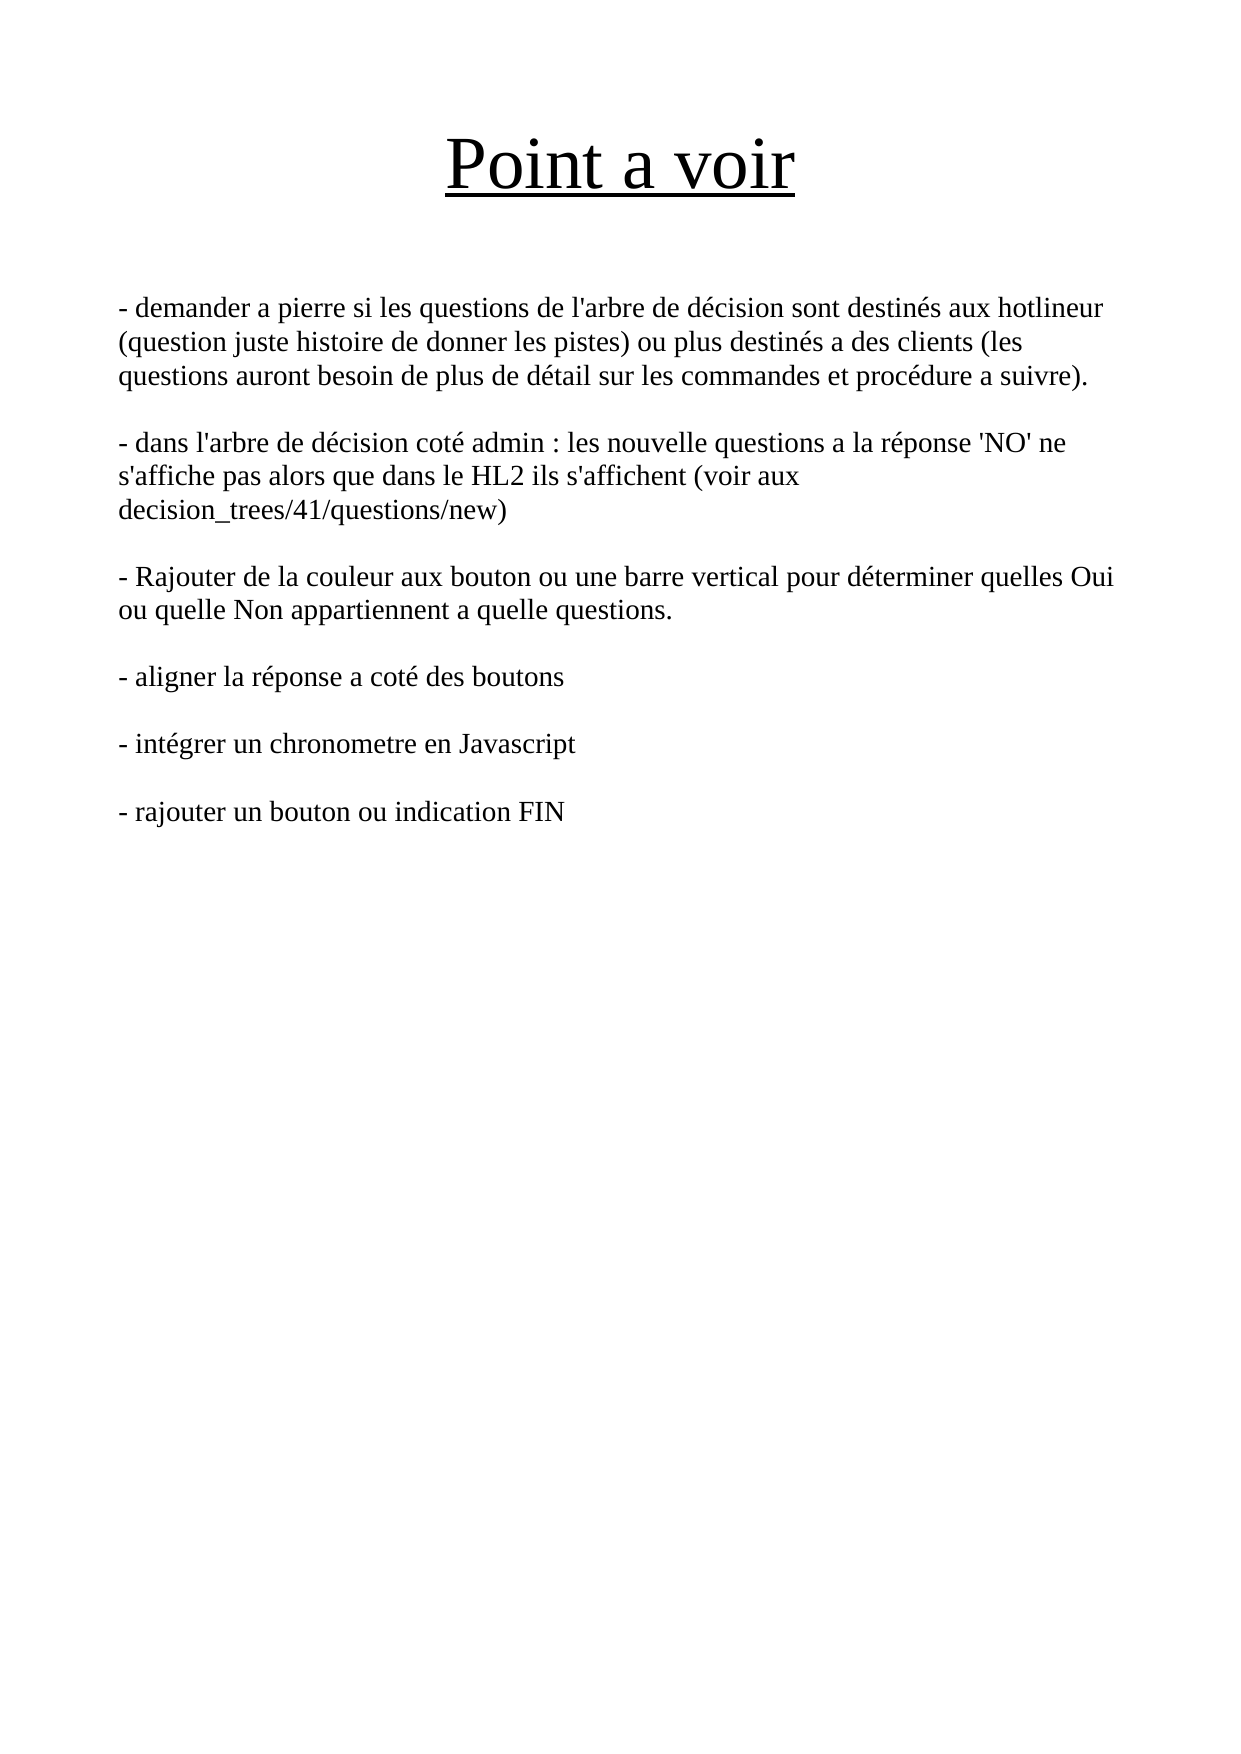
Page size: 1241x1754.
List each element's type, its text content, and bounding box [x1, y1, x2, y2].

text - dans l'arbre de décision coté admin : les nouvelle questions a la réponse 'NO' ne s'affiche pas alors que dans le HL2 ils s'affichent (voir aux decision_trees/41/questions/new) [118, 425, 1122, 525]
text - aligner la réponse a coté des boutons [118, 659, 1122, 693]
text - Rajouter de la couleur aux bouton ou une barre vertical pour déterminer quelles Oui ou quelle Non appartiennent a quelle questions. [118, 559, 1122, 626]
text Point a voir [118, 118, 1122, 204]
text - intégrer un chronometre en Javascript [118, 727, 1122, 760]
text - demander a pierre si les questions de l'arbre de décision sont destinés aux hotlineur (question juste histoire de donner les pistes) ou plus destinés a des clients (les questions auront besoin de plus de détail sur les commandes et procédure a suivre). [118, 291, 1122, 391]
text - rajouter un bouton ou indication FIN [118, 794, 1122, 827]
